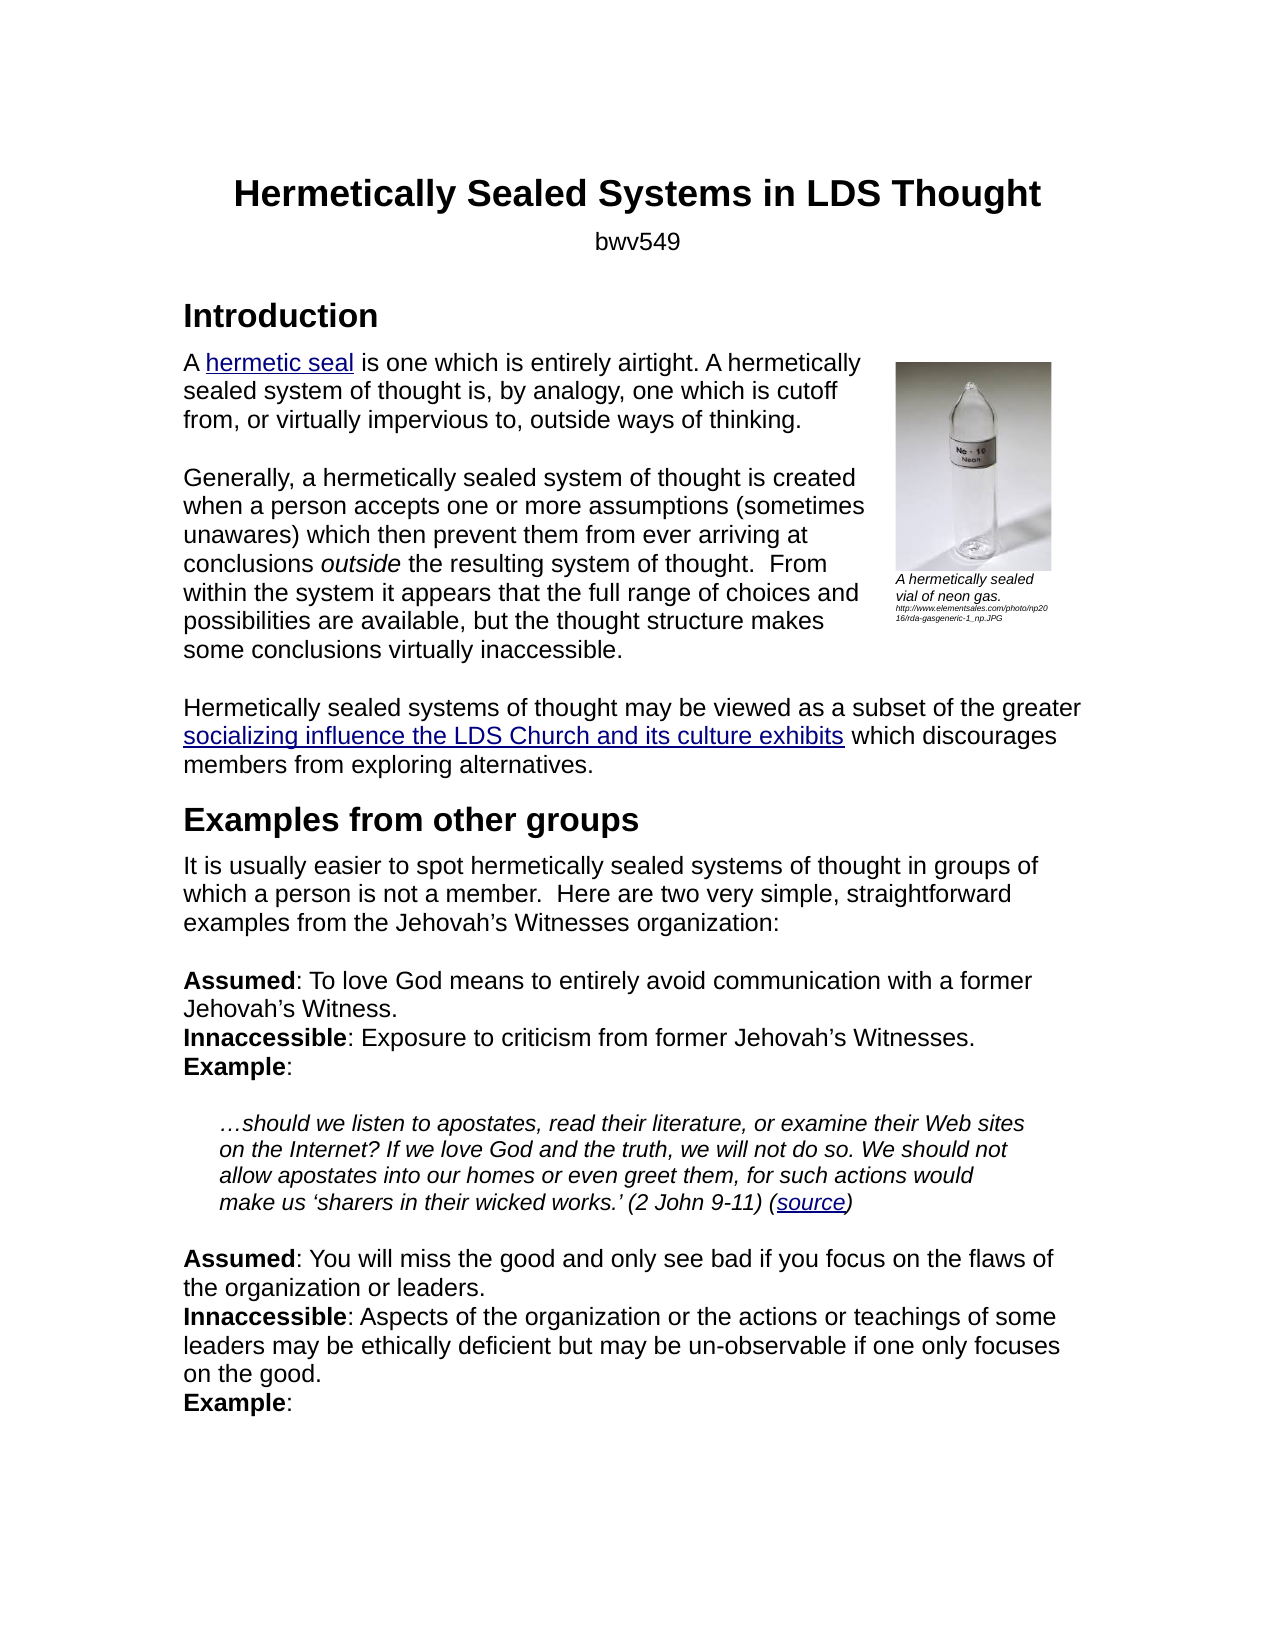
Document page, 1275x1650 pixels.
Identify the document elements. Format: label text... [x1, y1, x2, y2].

subtitle Hermetically Sealed Systems in LDS Thought [183, 171, 1092, 214]
picture [895, 362, 1052, 571]
text Innaccessible: Exposure to criticism from former Jehovah’s Witnesses. [183, 1023, 1092, 1052]
text Hermetically sealed systems of thought may be viewed as a subset of the greater socializing influence the LDS Church and its culture exhibits which discourages members from exploring alternatives. [183, 692, 1092, 779]
text It is usually easier to spot hermetically sealed systems of thought in groups of which a person is not a member. Here are two very simple, straightforward examples from the Jehovah’s Witnesses organization: [183, 851, 1092, 937]
text …should we listen to apostates, read their literature, or examine their Web sites on the Internet? If we love God and the truth, we will not do so. We should not allow apostates into our homes or even greet them, for such actions would make us ‘sharers in their wicked works.’ (2 John 9-11) (source) [219, 1109, 1032, 1215]
text Assumed: To love God means to entirely avoid communication with a former Jehovah’s Witness. [183, 966, 1092, 1023]
text bwv549 [183, 226, 1092, 255]
text Innaccessible: Aspects of the organization or the actions or teachings of some leaders may be ethically deficient but may be un-observable if one only focuses on the good. [183, 1302, 1092, 1388]
text Assumed: You will miss the good and only see bad if you focus on the flaws of the organization or leaders. [183, 1244, 1092, 1302]
text A hermetic seal is one which is entirely airtight. A hermetically sealed system of thought is, by analogy, one which is cutoff from, or virtually impervious to, outside ways of thinking. [183, 347, 1092, 434]
text Generally, a hermetically sealed system of thought is created when a person accepts one or more assumptions (sometimes unawares) which then prevent them from ever arriving at conclusions outside the resulting system of thought. From within the system it appears that the full range of choices and possibilities are available, but the thought structure makes some conclusions virtually inaccessible. [183, 462, 1092, 664]
text A hermetically sealed vial of neon gas. http://www.elementsales.com/photo/np2016/rda-gasgeneric-1_np.JPG [896, 571, 1052, 623]
subtitle Introduction [183, 296, 1092, 335]
text Example: [183, 1052, 1092, 1081]
subtitle Examples from other groups [183, 799, 1092, 838]
text Example: [183, 1388, 1092, 1417]
